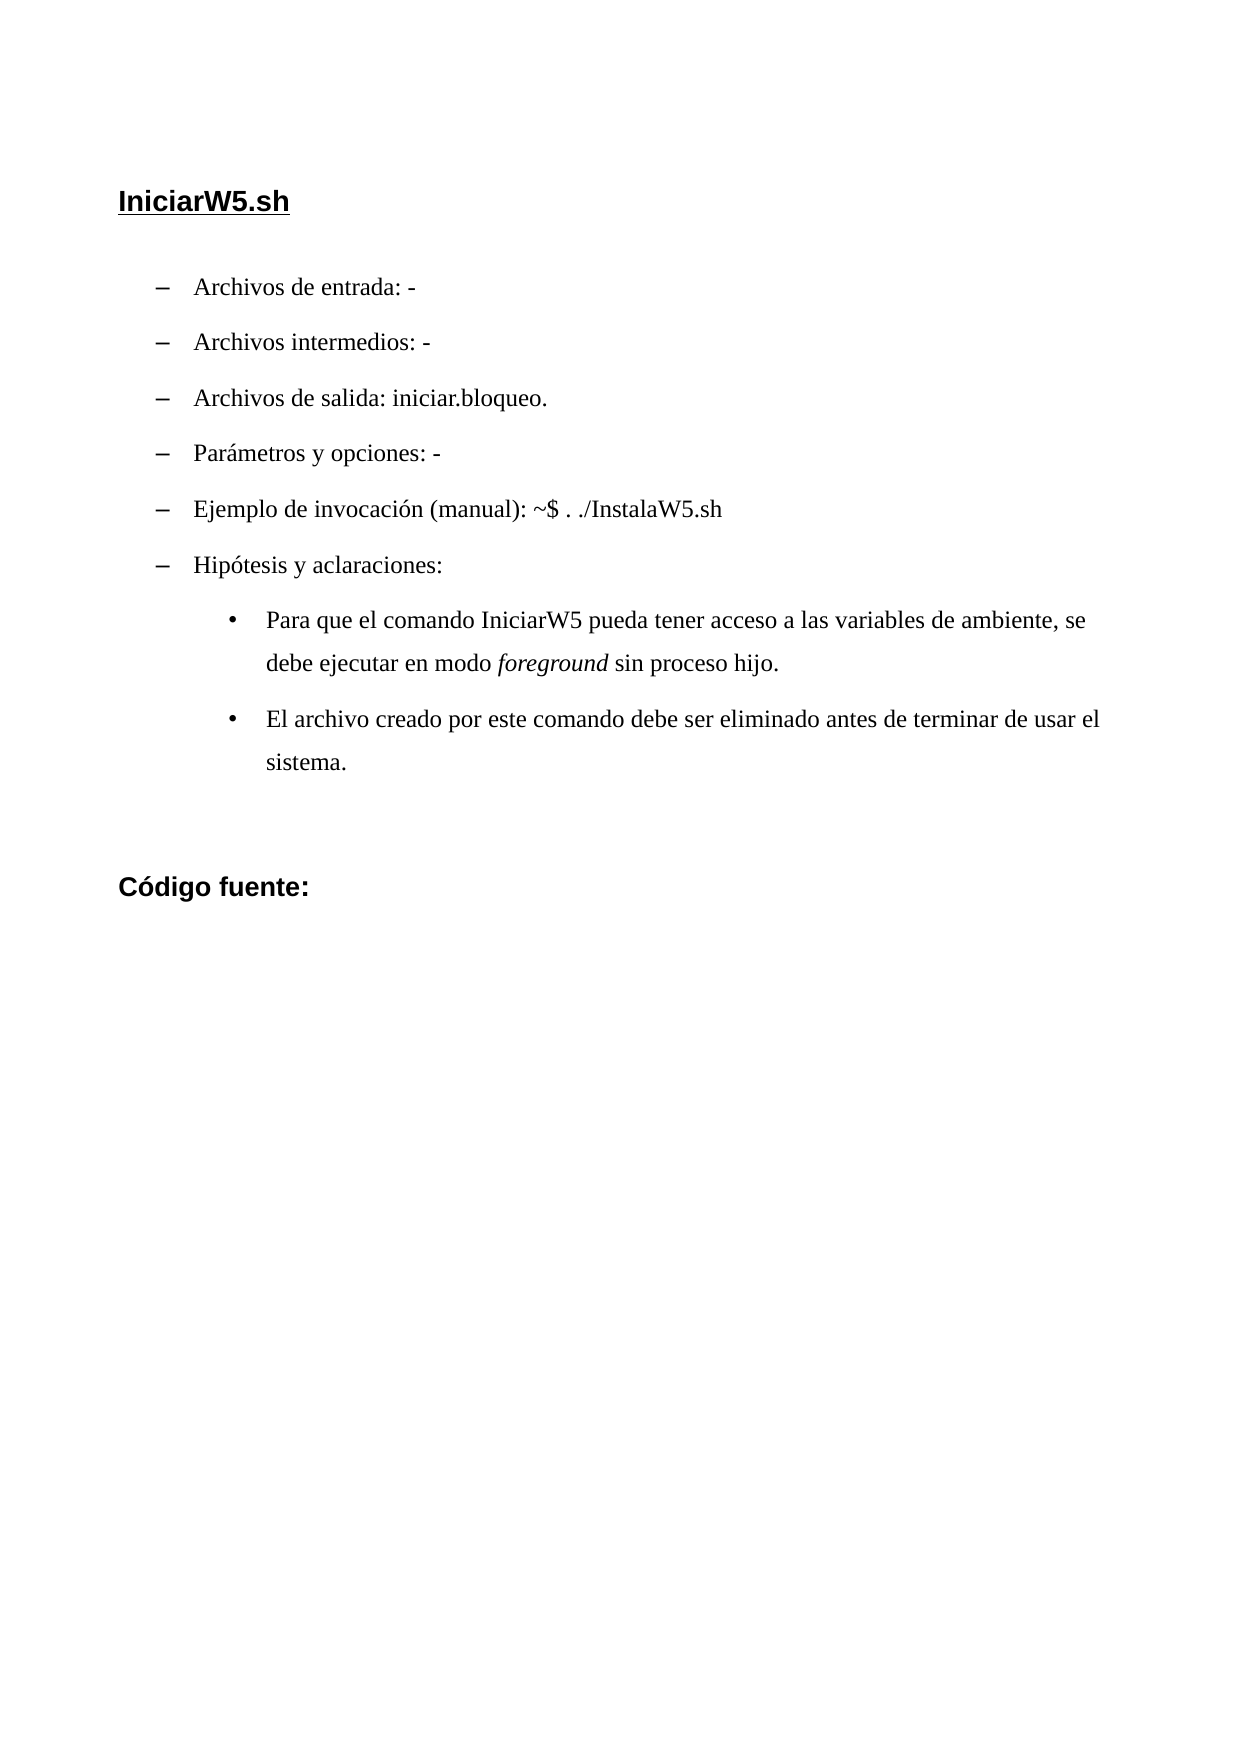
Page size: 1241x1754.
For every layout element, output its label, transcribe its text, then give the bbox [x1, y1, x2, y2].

list Archivos de entrada: - [156, 272, 1122, 300]
list Parámetros y opciones: - [156, 438, 1122, 467]
list Archivos de salida: iniciar.bloqueo. [156, 383, 1122, 412]
subtitle Código fuente: [118, 869, 1122, 903]
list Ejemplo de invocación (manual): ~$ . ./InstalaW5.sh [156, 494, 1122, 523]
list Archivos intermedios: - [156, 327, 1122, 356]
list Hipótesis y aclaraciones: [156, 550, 1122, 578]
list El archivo creado por este comando debe ser eliminado antes de terminar de usar el sistema. [228, 704, 1122, 776]
list Para que el comando IniciarW5 pueda tener acceso a las variables de ambiente, se debe ejecutar en modo foreground sin proceso hijo. [228, 605, 1122, 677]
subtitle IniciarW5.sh [118, 184, 1122, 218]
